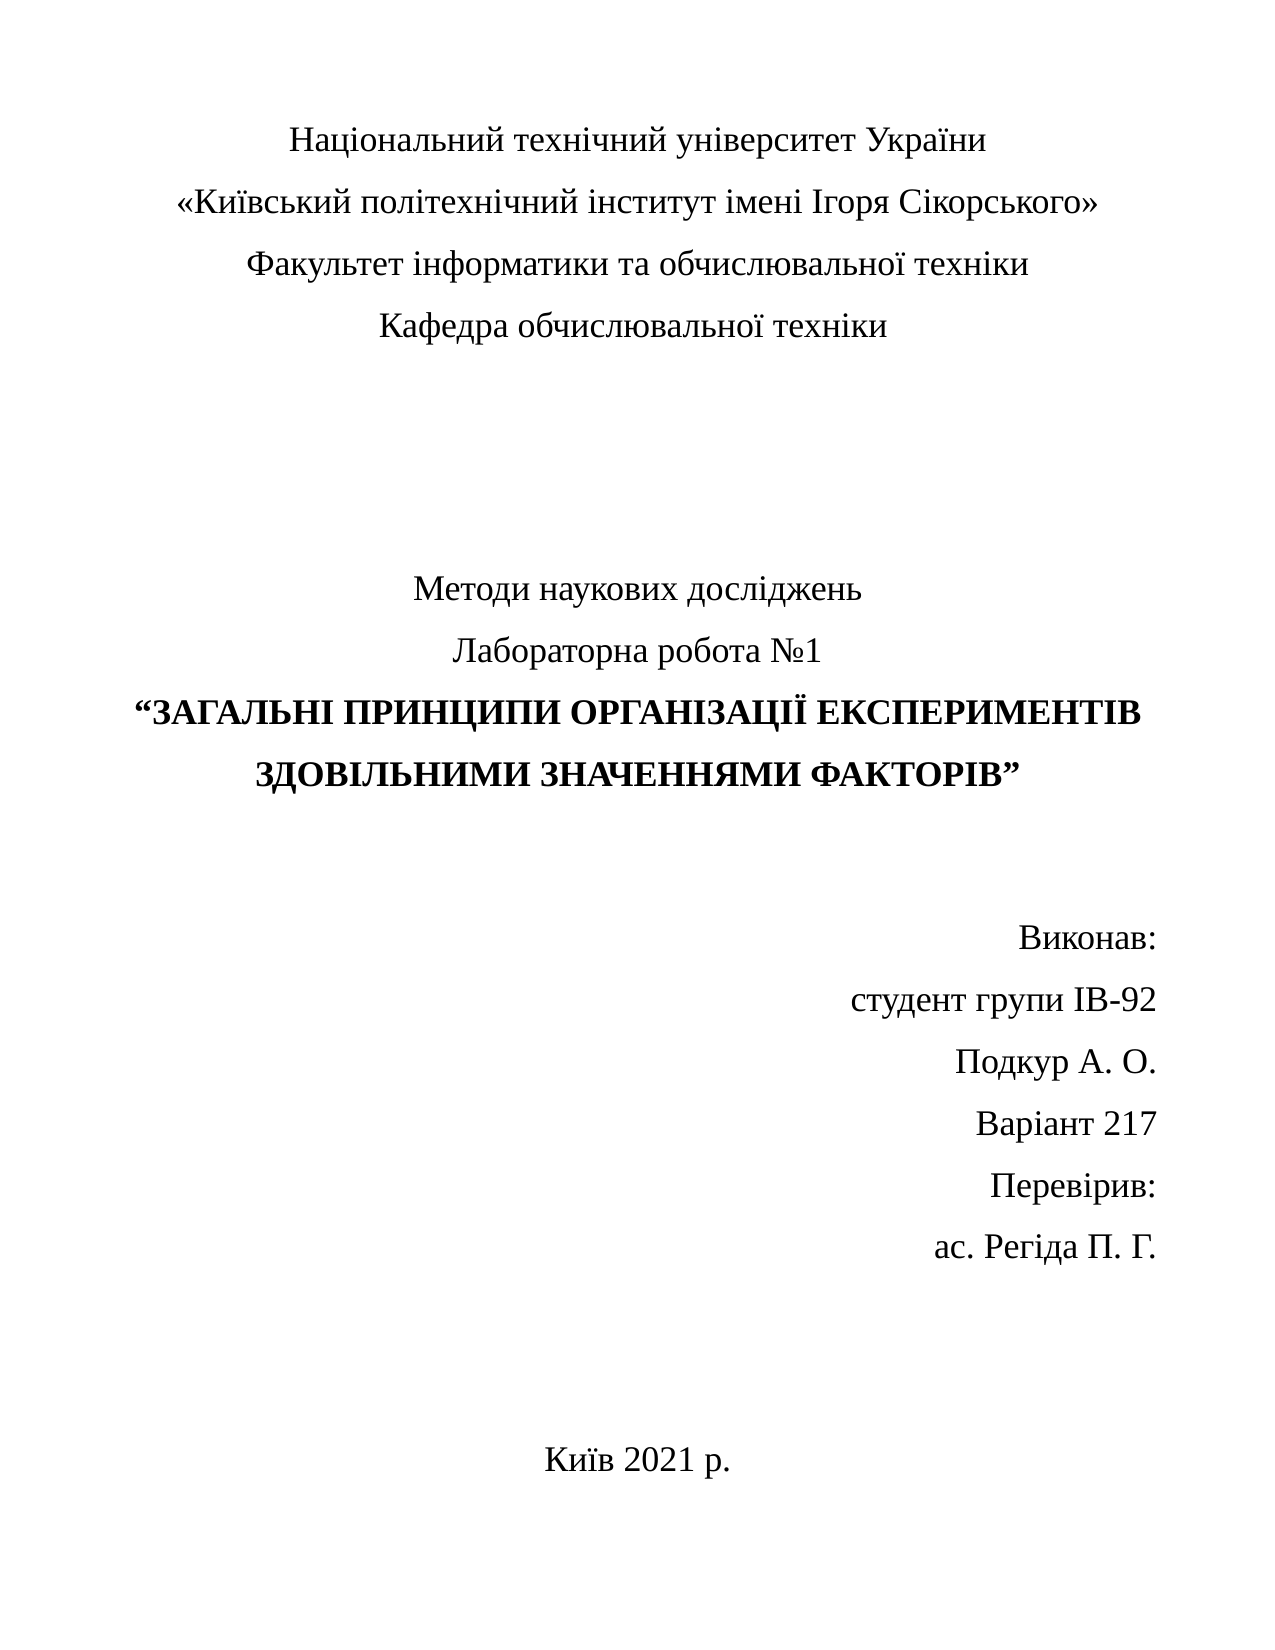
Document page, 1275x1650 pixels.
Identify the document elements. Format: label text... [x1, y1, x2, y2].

text Факультет інформатики та обчислювальної техніки [118, 242, 1157, 283]
text Подкур А. О. [118, 1039, 1157, 1081]
text Методи наукових досліджень [118, 567, 1157, 608]
text ас. Регіда П. Г. [118, 1225, 1157, 1267]
text Виконав: [118, 915, 1157, 957]
text Національний технічний університет України [118, 118, 1157, 159]
text Кафедра обчислювальної техніки [118, 304, 1157, 345]
text Лабораторна робота №1 [118, 629, 1157, 670]
text студент групи ІВ-92 [118, 977, 1157, 1019]
text «Київський політехнічний інститут імені Ігоря Сікорського» [118, 180, 1157, 221]
text Перевірив: [118, 1163, 1157, 1205]
text “ЗАГАЛЬНІ ПРИНЦИПИ ОРГАНІЗАЦІЇ ЕКСПЕРИМЕНТІВ ЗДОВІЛЬНИМИ ЗНАЧЕННЯМИ ФАКТОРІВ” [118, 691, 1157, 794]
text Київ 2021 р. [118, 1438, 1157, 1479]
text Варіант 217 [118, 1101, 1157, 1143]
